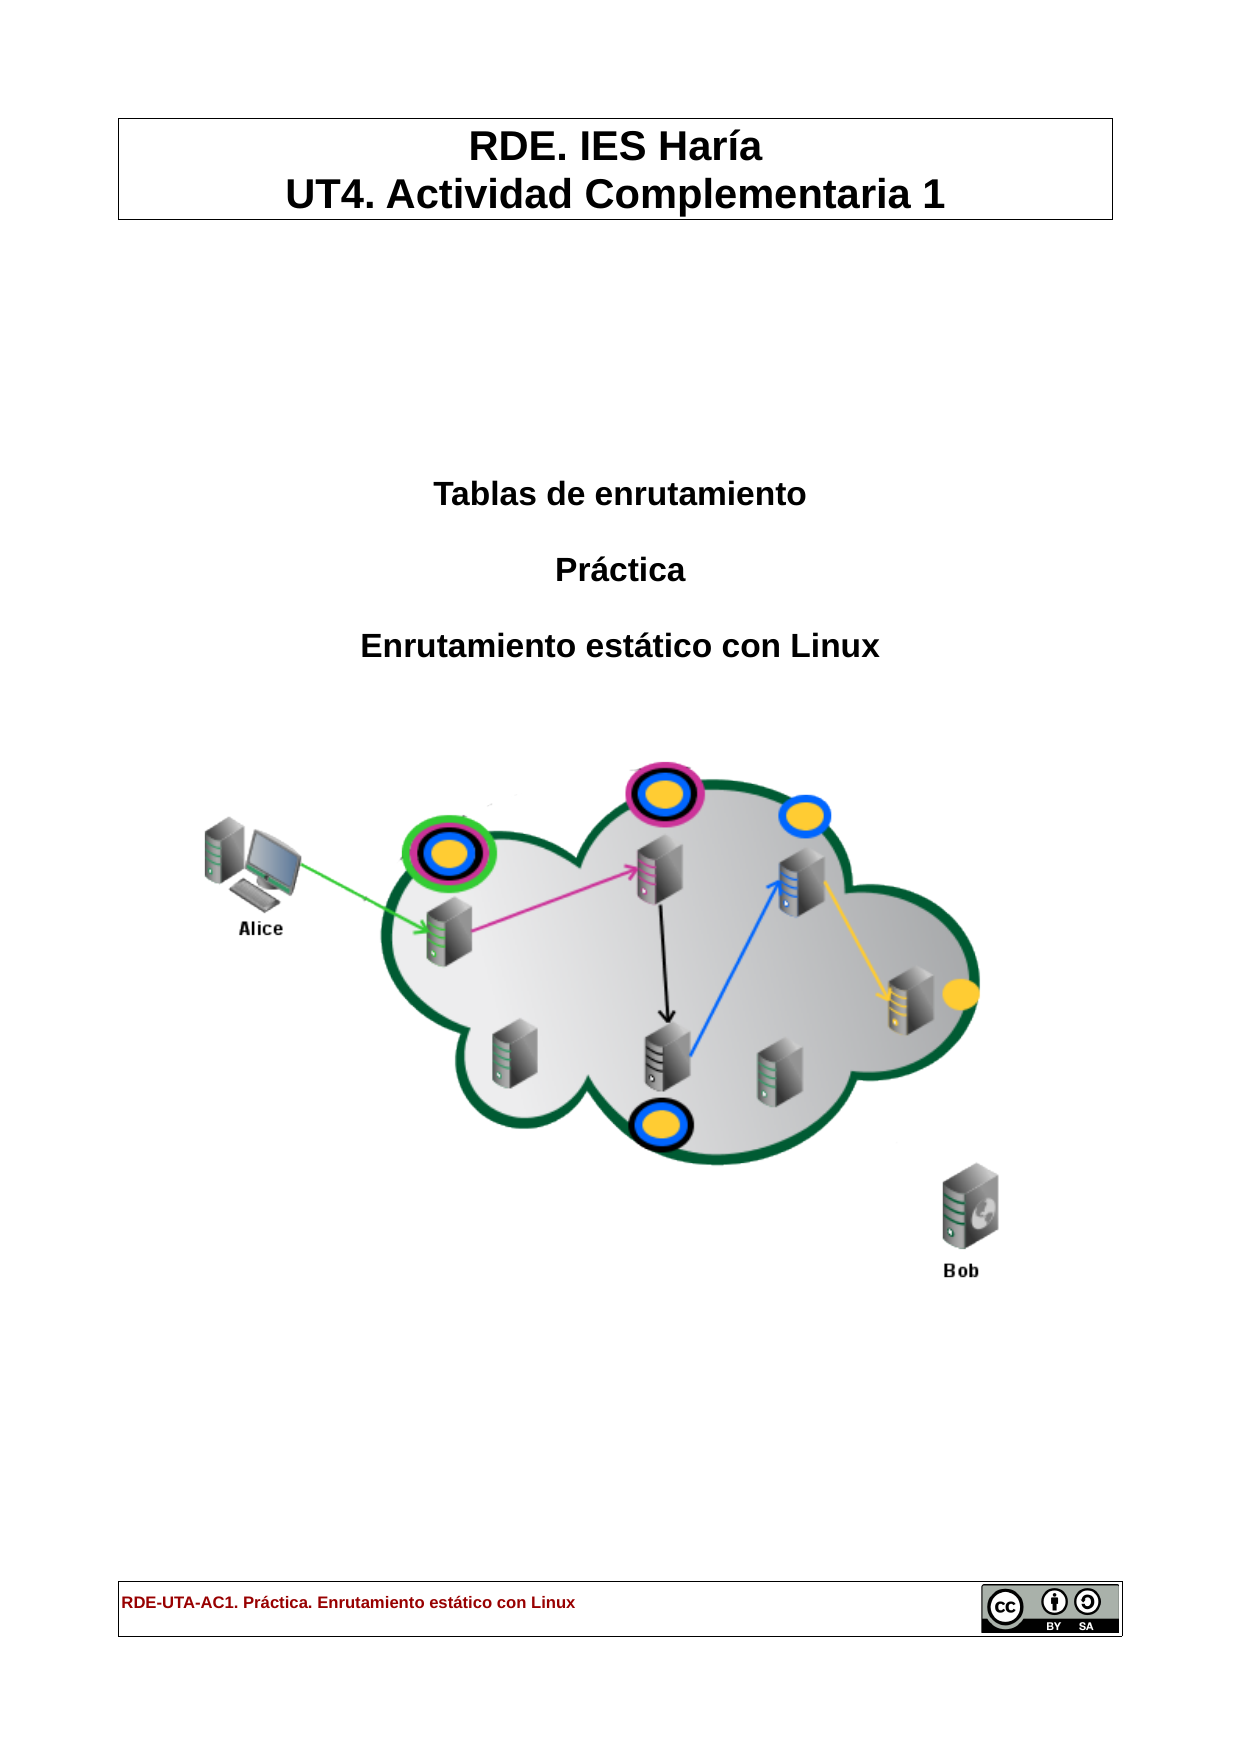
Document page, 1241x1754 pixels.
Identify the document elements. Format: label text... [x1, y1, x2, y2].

subtitle Tablas de enrutamiento [118, 474, 1122, 512]
picture [169, 748, 1071, 1373]
subtitle Enrutamiento estático con Linux [118, 626, 1122, 664]
text UT4. Actividad Complementaria 1 [119, 166, 1112, 219]
text RDE. IES Haría [119, 119, 1112, 166]
picture [981, 1584, 1119, 1633]
subtitle Práctica [118, 550, 1122, 588]
